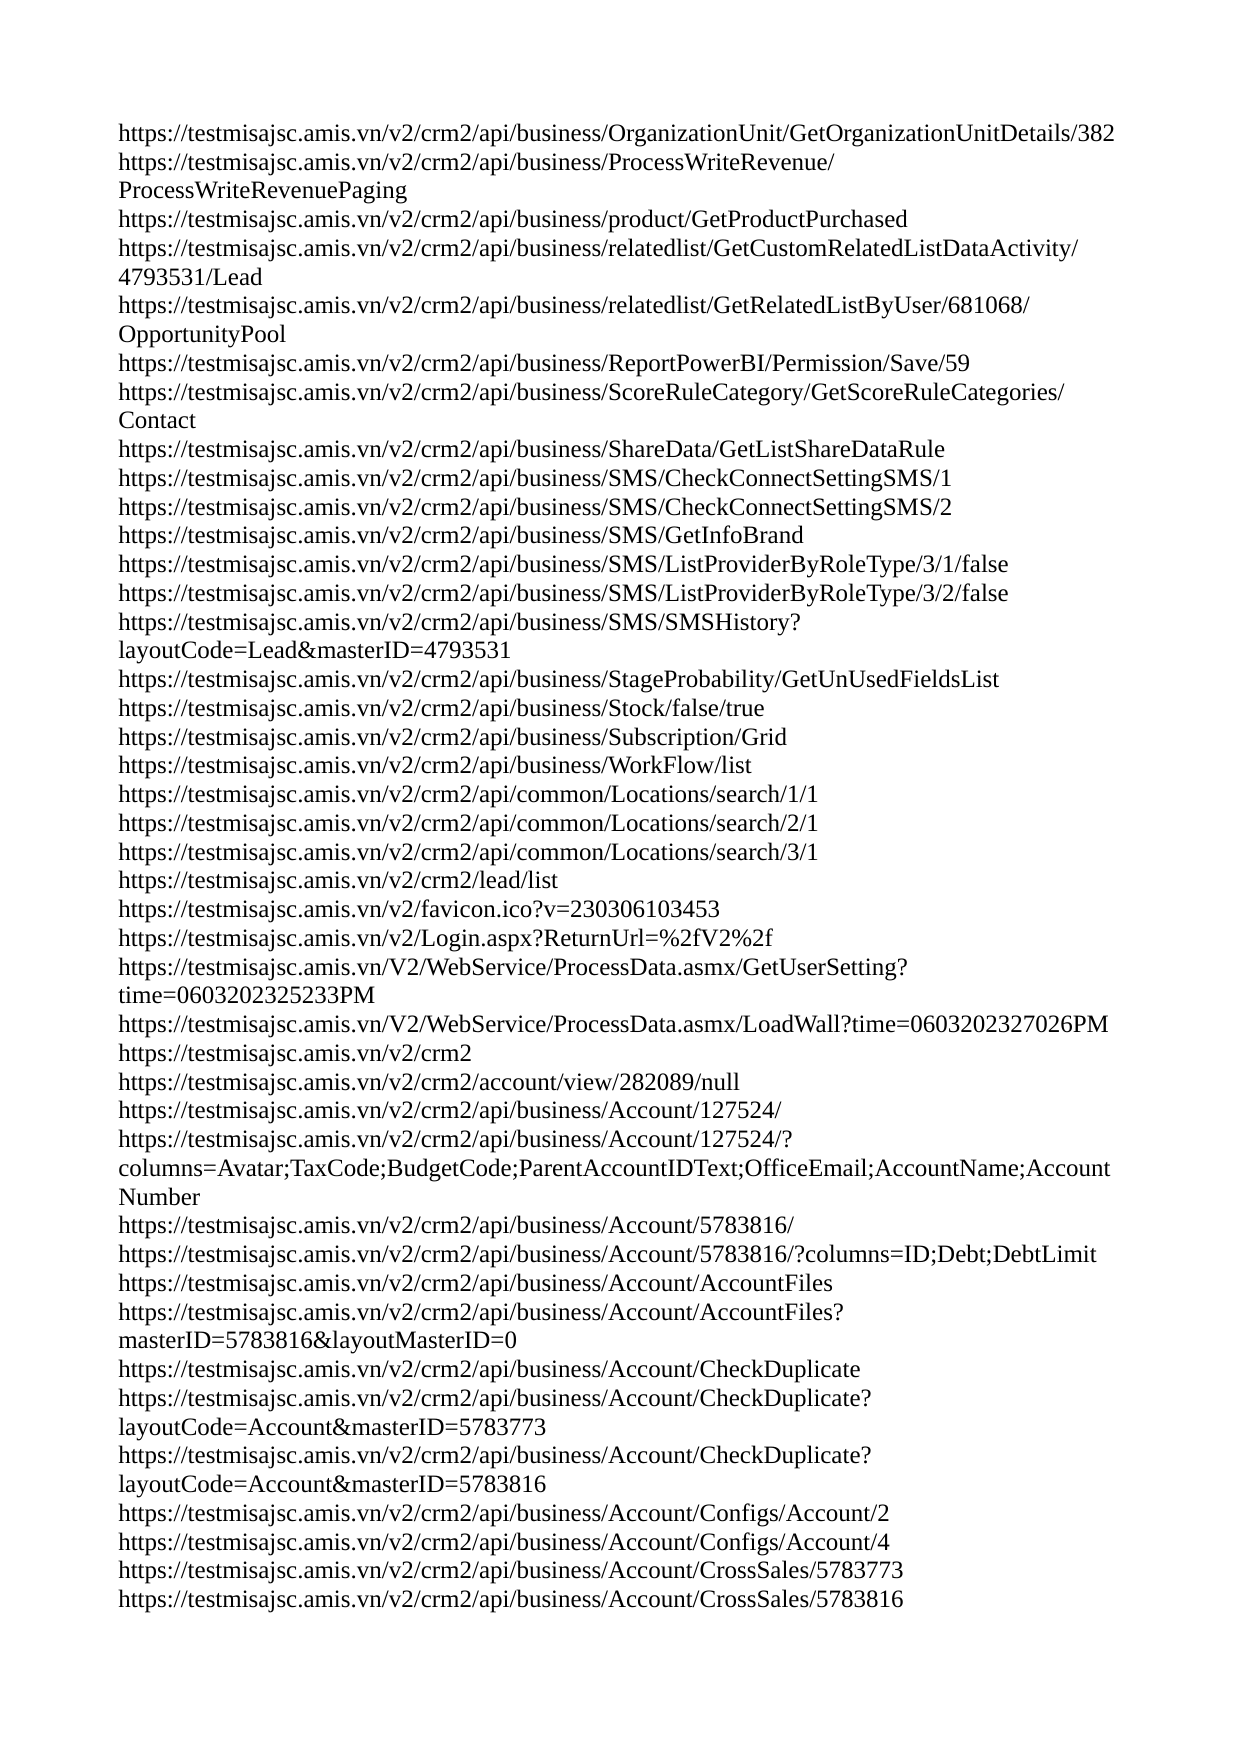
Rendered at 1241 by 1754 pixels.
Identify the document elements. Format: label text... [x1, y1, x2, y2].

text https://testmisajsc.amis.vn/v2/crm2/api/business/SMS/ListProviderByRoleType/3/1/false [118, 549, 1122, 578]
text https://testmisajsc.amis.vn/v2/crm2/api/business/Account/5783816/?columns=ID;Debt;DebtLimit [118, 1239, 1122, 1268]
text https://testmisajsc.amis.vn/v2/Login.aspx?ReturnUrl=%2fV2%2f [118, 923, 1122, 952]
text https://testmisajsc.amis.vn/v2/crm2/lead/list [118, 866, 1122, 894]
text https://testmisajsc.amis.vn/v2/crm2/api/business/OrganizationUnit/GetOrganizationUnitDetails/382 [118, 118, 1122, 147]
text https://testmisajsc.amis.vn/v2/crm2/api/business/Account/CheckDuplicate [118, 1354, 1122, 1383]
text https://testmisajsc.amis.vn/v2/crm2/api/business/relatedlist/GetRelatedListByUser/681068/OpportunityPool [118, 291, 1122, 348]
text https://testmisajsc.amis.vn/v2/crm2/api/business/Account/Configs/Account/2 [118, 1498, 1122, 1527]
text https://testmisajsc.amis.vn/v2/crm2/account/view/282089/null [118, 1067, 1122, 1096]
text https://testmisajsc.amis.vn/v2/crm2/api/business/Account/Configs/Account/4 [118, 1527, 1122, 1556]
text https://testmisajsc.amis.vn/v2/crm2/api/business/SMS/CheckConnectSettingSMS/2 [118, 492, 1122, 521]
text https://testmisajsc.amis.vn/v2/favicon.ico?v=230306103453 [118, 894, 1122, 923]
text https://testmisajsc.amis.vn/v2/crm2/api/common/Locations/search/1/1 [118, 779, 1122, 808]
text https://testmisajsc.amis.vn/v2/crm2/api/business/StageProbability/GetUnUsedFieldsList [118, 664, 1122, 693]
text https://testmisajsc.amis.vn/v2/crm2/api/business/SMS/ListProviderByRoleType/3/2/false [118, 578, 1122, 607]
text https://testmisajsc.amis.vn/v2/crm2/api/business/ScoreRuleCategory/GetScoreRuleCategories/Contact [118, 377, 1122, 434]
text https://testmisajsc.amis.vn/v2/crm2/api/business/Account/CrossSales/5783773 [118, 1556, 1122, 1584]
text https://testmisajsc.amis.vn/v2/crm2/api/business/Account/5783816/ [118, 1211, 1122, 1239]
text https://testmisajsc.amis.vn/v2/crm2/api/business/SMS/SMSHistory?layoutCode=Lead&masterID=4793531 [118, 607, 1122, 664]
text https://testmisajsc.amis.vn/v2/crm2/api/business/Account/AccountFiles [118, 1268, 1122, 1297]
text https://testmisajsc.amis.vn/V2/WebService/ProcessData.asmx/GetUserSetting?time=0603202325233PM [118, 952, 1122, 1009]
text https://testmisajsc.amis.vn/v2/crm2/api/business/ShareData/GetListShareDataRule [118, 434, 1122, 463]
text https://testmisajsc.amis.vn/v2/crm2/api/business/Subscription/Grid [118, 722, 1122, 751]
text https://testmisajsc.amis.vn/v2/crm2/api/business/SMS/GetInfoBrand [118, 521, 1122, 549]
text https://testmisajsc.amis.vn/v2/crm2/api/business/Account/CheckDuplicate?layoutCode=Account&masterID=5783773 [118, 1383, 1122, 1441]
text https://testmisajsc.amis.vn/v2/crm2/api/common/Locations/search/2/1 [118, 808, 1122, 837]
text https://testmisajsc.amis.vn/v2/crm2/api/business/Account/127524/?columns=Avatar;TaxCode;BudgetCode;ParentAccountIDText;OfficeEmail;AccountName;AccountNumber [118, 1124, 1122, 1211]
text https://testmisajsc.amis.vn/v2/crm2/api/business/ProcessWriteRevenue/ProcessWriteRevenuePaging [118, 147, 1122, 204]
text https://testmisajsc.amis.vn/v2/crm2/api/business/Account/127524/ [118, 1096, 1122, 1124]
text https://testmisajsc.amis.vn/v2/crm2/api/common/Locations/search/3/1 [118, 837, 1122, 866]
text https://testmisajsc.amis.vn/v2/crm2/api/business/relatedlist/GetCustomRelatedListDataActivity/4793531/Lead [118, 233, 1122, 291]
text https://testmisajsc.amis.vn/V2/WebService/ProcessData.asmx/LoadWall?time=0603202327026PM [118, 1009, 1122, 1038]
text https://testmisajsc.amis.vn/v2/crm2/api/business/Account/CrossSales/5783816 [118, 1584, 1122, 1613]
text https://testmisajsc.amis.vn/v2/crm2/api/business/ReportPowerBI/Permission/Save/59 [118, 348, 1122, 377]
text https://testmisajsc.amis.vn/v2/crm2/api/business/product/GetProductPurchased [118, 204, 1122, 233]
text https://testmisajsc.amis.vn/v2/crm2/api/business/WorkFlow/list [118, 751, 1122, 779]
text https://testmisajsc.amis.vn/v2/crm2/api/business/Account/CheckDuplicate?layoutCode=Account&masterID=5783816 [118, 1441, 1122, 1498]
text https://testmisajsc.amis.vn/v2/crm2/api/business/Account/AccountFiles?masterID=5783816&layoutMasterID=0 [118, 1297, 1122, 1354]
text https://testmisajsc.amis.vn/v2/crm2/api/business/Stock/false/true [118, 693, 1122, 722]
text https://testmisajsc.amis.vn/v2/crm2 [118, 1038, 1122, 1067]
text https://testmisajsc.amis.vn/v2/crm2/api/business/SMS/CheckConnectSettingSMS/1 [118, 463, 1122, 492]
